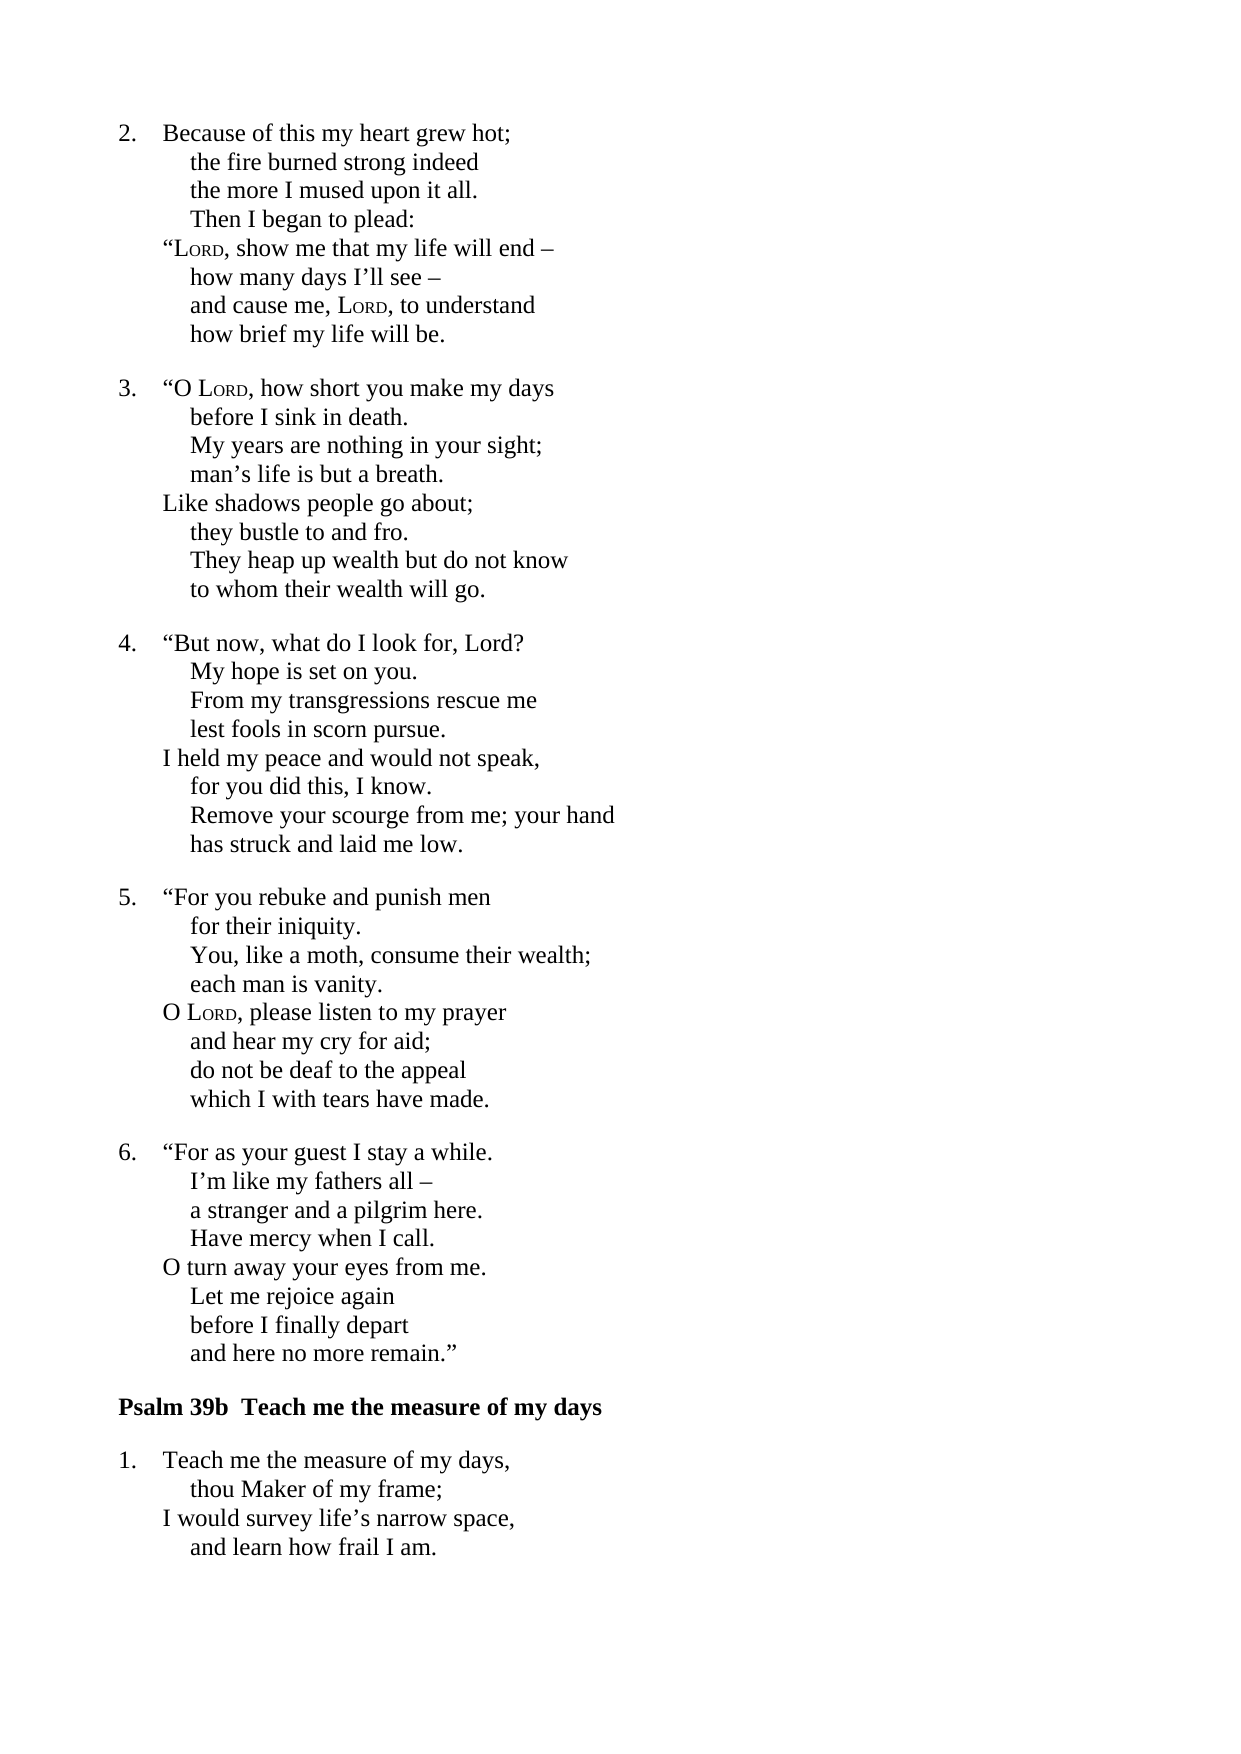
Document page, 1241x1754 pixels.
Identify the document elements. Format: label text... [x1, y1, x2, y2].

text 6. “For as your guest I stay a while. [118, 1137, 1122, 1166]
text Like shadows people go about; [162, 488, 1122, 517]
text “Lord, show me that my life will end – [162, 233, 1122, 262]
text the fire burned strong indeed [171, 147, 1122, 176]
text 1. Teach me the measure of my days, [118, 1446, 1122, 1474]
text 5. “For you rebuke and punish men [118, 882, 1122, 911]
text Remove your scourge from me; your hand [171, 800, 1122, 829]
text O turn away your eyes from me. [162, 1252, 1122, 1281]
subtitle Psalm 39b Teach me the measure of my days [118, 1392, 1122, 1421]
text You, like a moth, consume their wealth; [171, 940, 1122, 969]
text which I with tears have made. [171, 1084, 1122, 1112]
text and cause me, Lord, to understand [171, 291, 1122, 319]
text to whom their wealth will go. [171, 574, 1122, 603]
text do not be deaf to the appeal [171, 1055, 1122, 1084]
text Then I began to plead: [171, 204, 1122, 233]
text a stranger and a pilgrim here. [171, 1195, 1122, 1223]
text O Lord, please listen to my prayer [162, 997, 1122, 1026]
text Have mercy when I call. [171, 1223, 1122, 1252]
text man’s life is but a breath. [171, 459, 1122, 488]
text thou Maker of my frame; [171, 1474, 1122, 1503]
text From my transgressions rescue me [171, 685, 1122, 714]
text 2. Because of this my heart grew hot; [118, 118, 1122, 147]
text for you did this, I know. [171, 771, 1122, 800]
text They heap up wealth but do not know [171, 545, 1122, 574]
text My hope is set on you. [171, 656, 1122, 685]
text 4. “But now, what do I look for, Lord? [118, 628, 1122, 656]
text has struck and laid me low. [171, 829, 1122, 858]
text the more I mused upon it all. [171, 176, 1122, 204]
text before I finally depart [171, 1310, 1122, 1338]
text how brief my life will be. [171, 319, 1122, 348]
text I would survey life’s narrow space, [162, 1503, 1122, 1532]
text they bustle to and fro. [171, 517, 1122, 545]
text My years are nothing in your sight; [171, 430, 1122, 459]
text and here no more remain.” [171, 1338, 1122, 1367]
text Let me rejoice again [171, 1281, 1122, 1310]
text and learn how frail I am. [171, 1532, 1122, 1561]
text and hear my cry for aid; [171, 1026, 1122, 1055]
text each man is vanity. [171, 969, 1122, 997]
text I’m like my fathers all – [171, 1166, 1122, 1195]
text before I sink in death. [171, 402, 1122, 430]
text 3. “O Lord, how short you make my days [118, 373, 1122, 402]
text for their iniquity. [171, 911, 1122, 940]
text lest fools in scorn pursue. [171, 714, 1122, 743]
text I held my peace and would not speak, [162, 743, 1122, 771]
text how many days I’ll see – [171, 262, 1122, 291]
